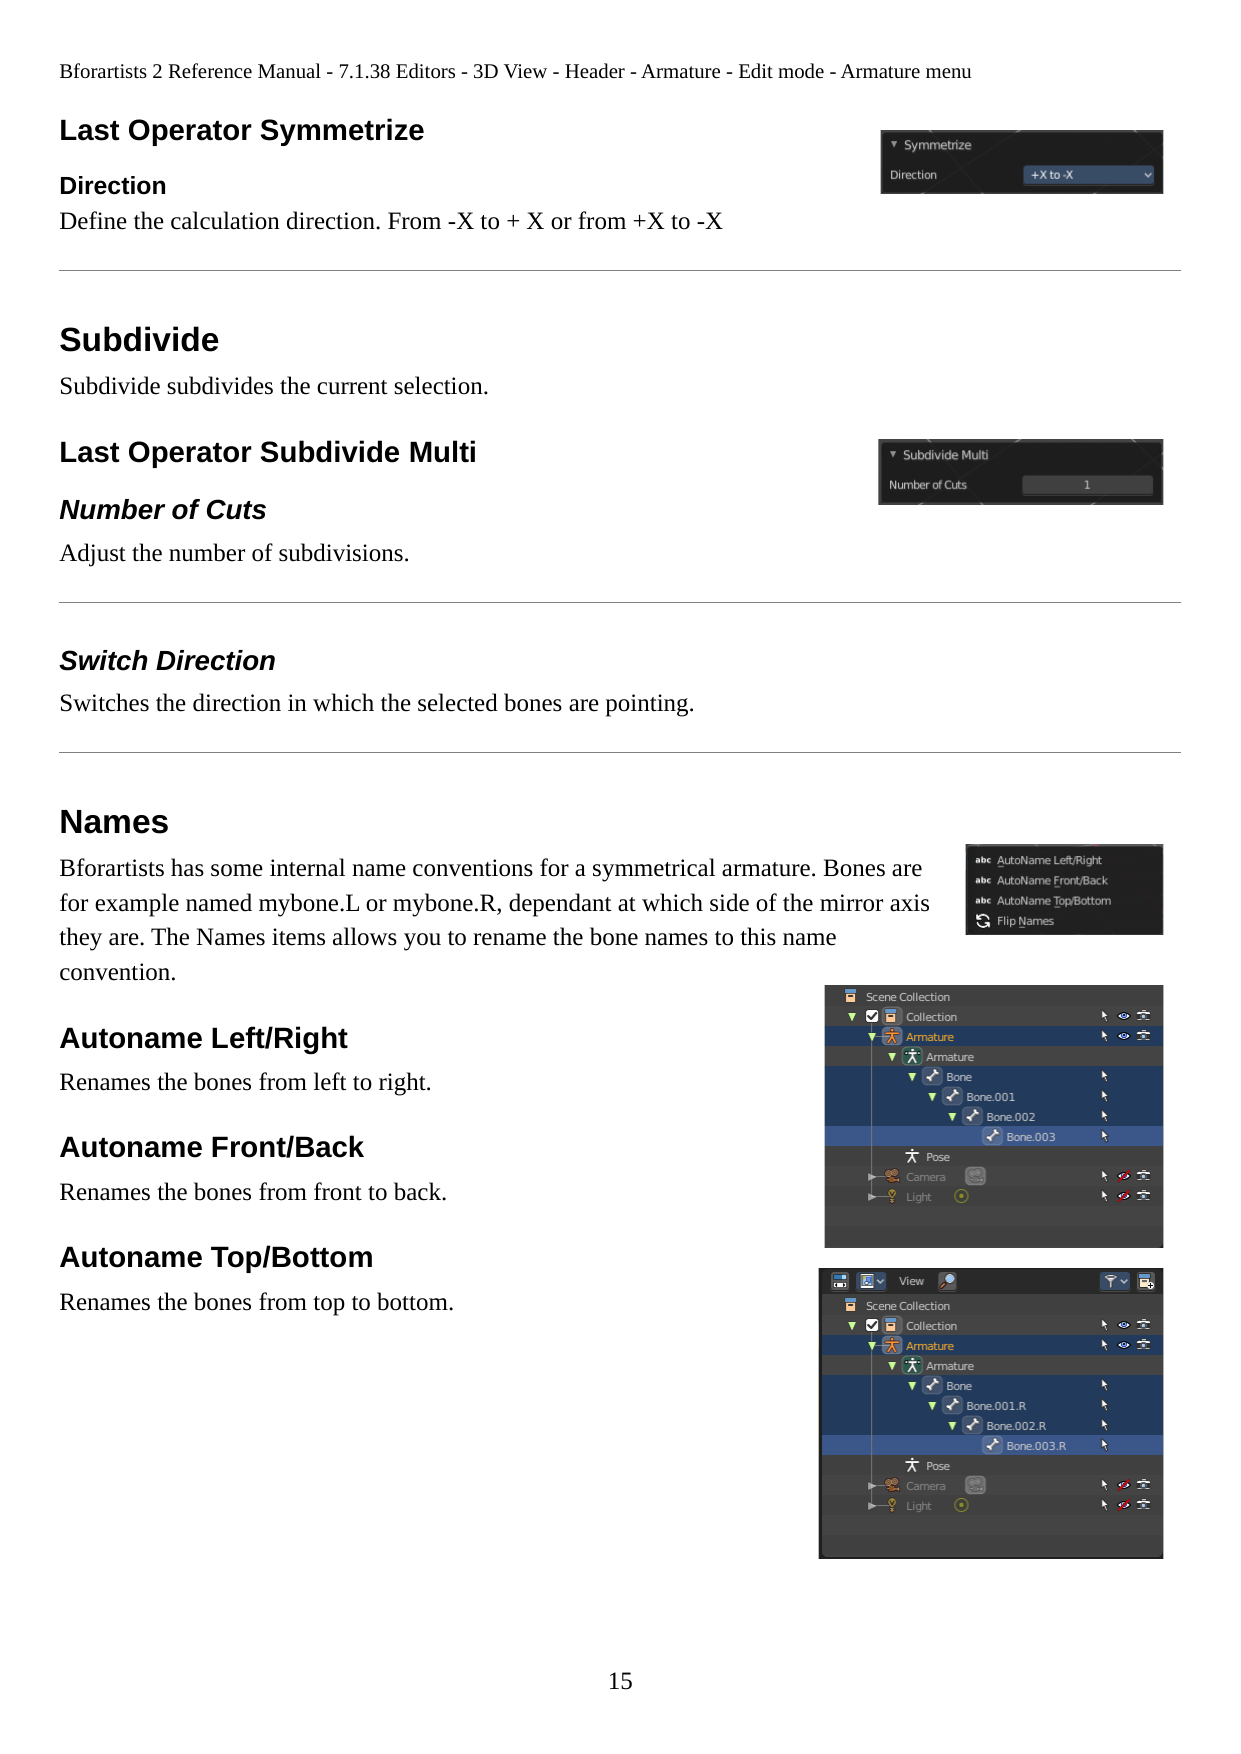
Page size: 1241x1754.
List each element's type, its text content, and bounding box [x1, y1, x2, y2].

subtitle Number of Cuts [59, 494, 1181, 526]
picture [818, 1268, 1164, 1559]
picture [878, 439, 1164, 505]
text Adjust the number of subdivisions. [59, 538, 1181, 567]
subtitle Last Operator Symmetrize [59, 113, 1181, 146]
text Switches the direction in which the selected bones are pointing. [59, 688, 1181, 717]
subtitle Autoname Front/Back [59, 1130, 824, 1164]
text Define the calculation direction. From -X to + X or from +X to -X [59, 206, 1181, 235]
picture [880, 130, 1164, 194]
subtitle Autoname Left/Right [59, 1021, 824, 1054]
subtitle Last Operator Subdivide Multi [59, 435, 1181, 469]
subtitle [1164, 1021, 1181, 1054]
text Renames the bones from left to right. [59, 1067, 824, 1096]
subtitle Autoname Top/Bottom [59, 1240, 1181, 1274]
subtitle Names [59, 802, 1181, 841]
picture [965, 844, 1164, 935]
text Renames the bones from front to back. [59, 1177, 824, 1205]
subtitle [1164, 1130, 1181, 1164]
text Bforartists has some internal name conventions for a symmetrical armature. Bones are for example named mybone.L or mybone.R, dependant at which side of the mirror axis they are. The Names items allows you to rename the bone names to this name convention. [59, 853, 1181, 986]
text Subdivide subdivides the current selection. [59, 371, 1181, 400]
subtitle Direction [59, 171, 1181, 200]
subtitle Switch Direction [59, 644, 1181, 676]
text Renames the bones from top to bottom. [59, 1287, 818, 1315]
picture [824, 985, 1164, 1248]
subtitle Subdivide [59, 320, 1181, 359]
